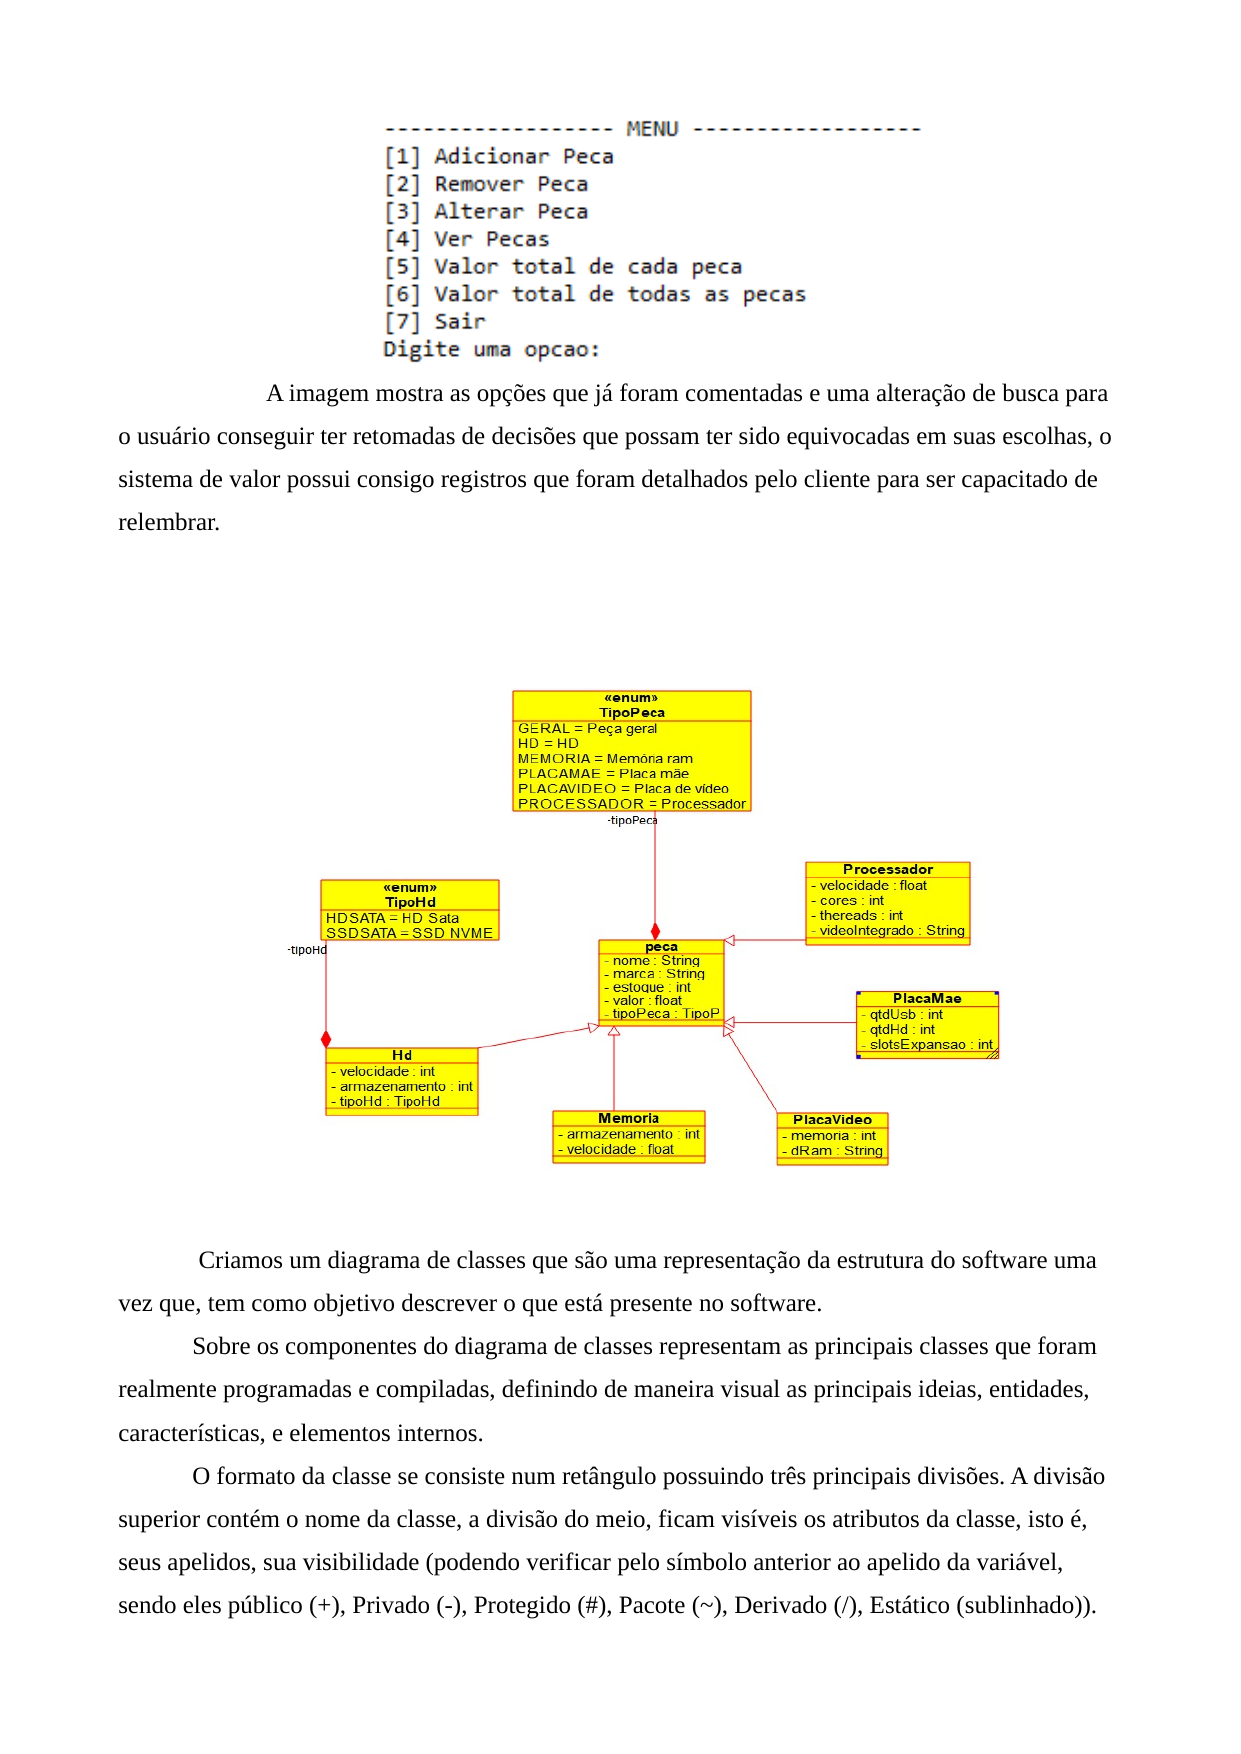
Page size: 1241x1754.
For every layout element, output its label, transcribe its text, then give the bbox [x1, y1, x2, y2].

text Sobre os componentes do diagrama de classes representam as principais classes que foram realmente programadas e compiladas, definindo de maneira visual as principais ideias, entidades, características, e elementos internos. [118, 1331, 1122, 1446]
text O formato da classe se consiste num retângulo possuindo três principais divisões. A divisão superior contém o nome da classe, a divisão do meio, ficam visíveis os atributos da classe, isto é, seus apelidos, sua visibilidade (podendo verificar pelo símbolo anterior ao apelido da variável, sendo eles público (+), Privado (-), Protegido (#), Pacote (~), Derivado (/), Estático (sublinhado)). [118, 1461, 1122, 1619]
text A imagem mostra as opções que já foram comentadas e uma alteração de busca para o usuário conseguir ter retomadas de decisões que possam ter sido equivocadas em suas escolhas, o sistema de valor possui consigo registros que foram detalhados pelo cliente para ser capacitado de relembrar. [118, 378, 1122, 536]
text Criamos um diagrama de classes que são uma representação da estrutura do software uma vez que, tem como objetivo descrever o que está presente no software. [118, 1245, 1122, 1317]
